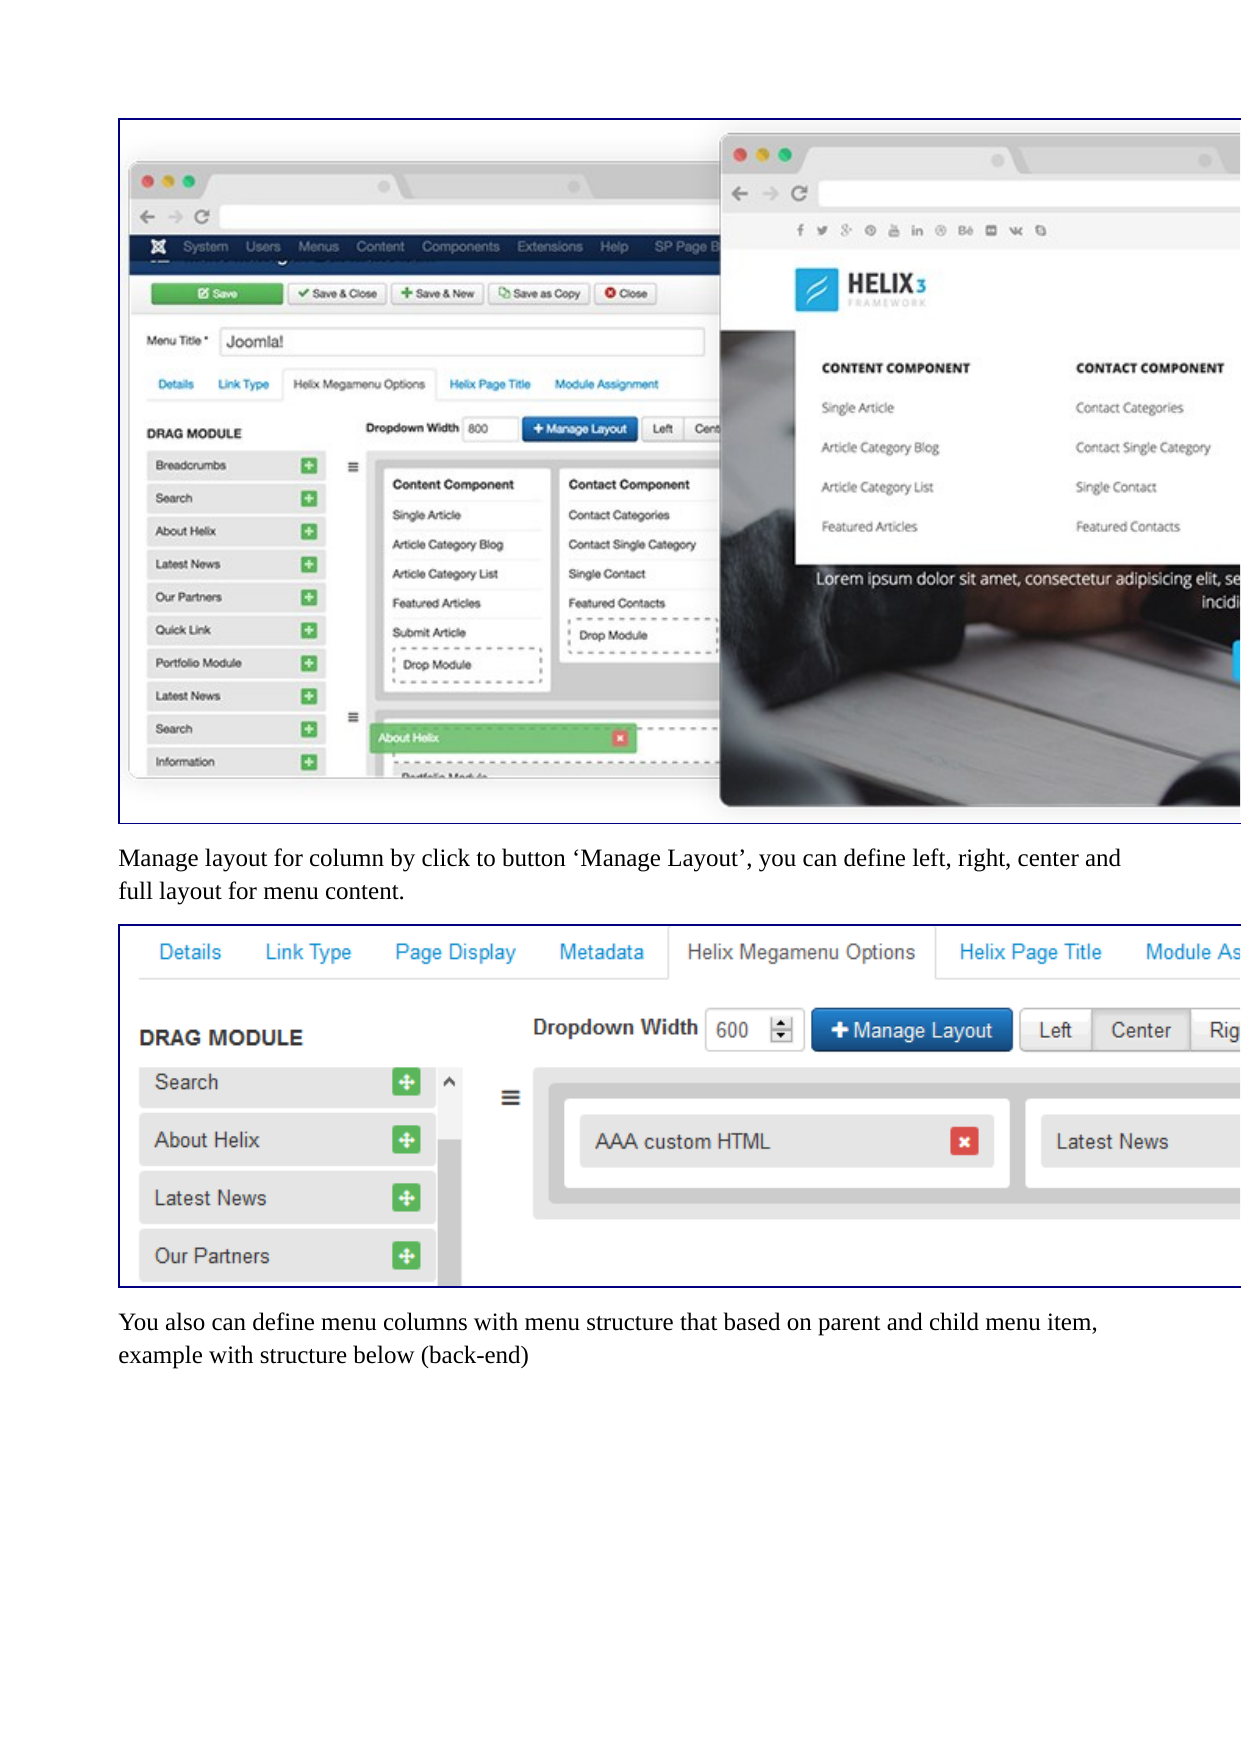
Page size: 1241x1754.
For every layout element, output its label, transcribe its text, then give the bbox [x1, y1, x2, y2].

text You also can define menu columns with menu structure that based on parent and child menu item, example with structure below (back-end) [118, 1307, 1122, 1368]
picture [120, 120, 1241, 823]
text Manage layout for column by click to button ‘Manage Layout’, you can define left, right, center and full layout for menu content. [118, 843, 1122, 905]
picture [120, 926, 1241, 1286]
